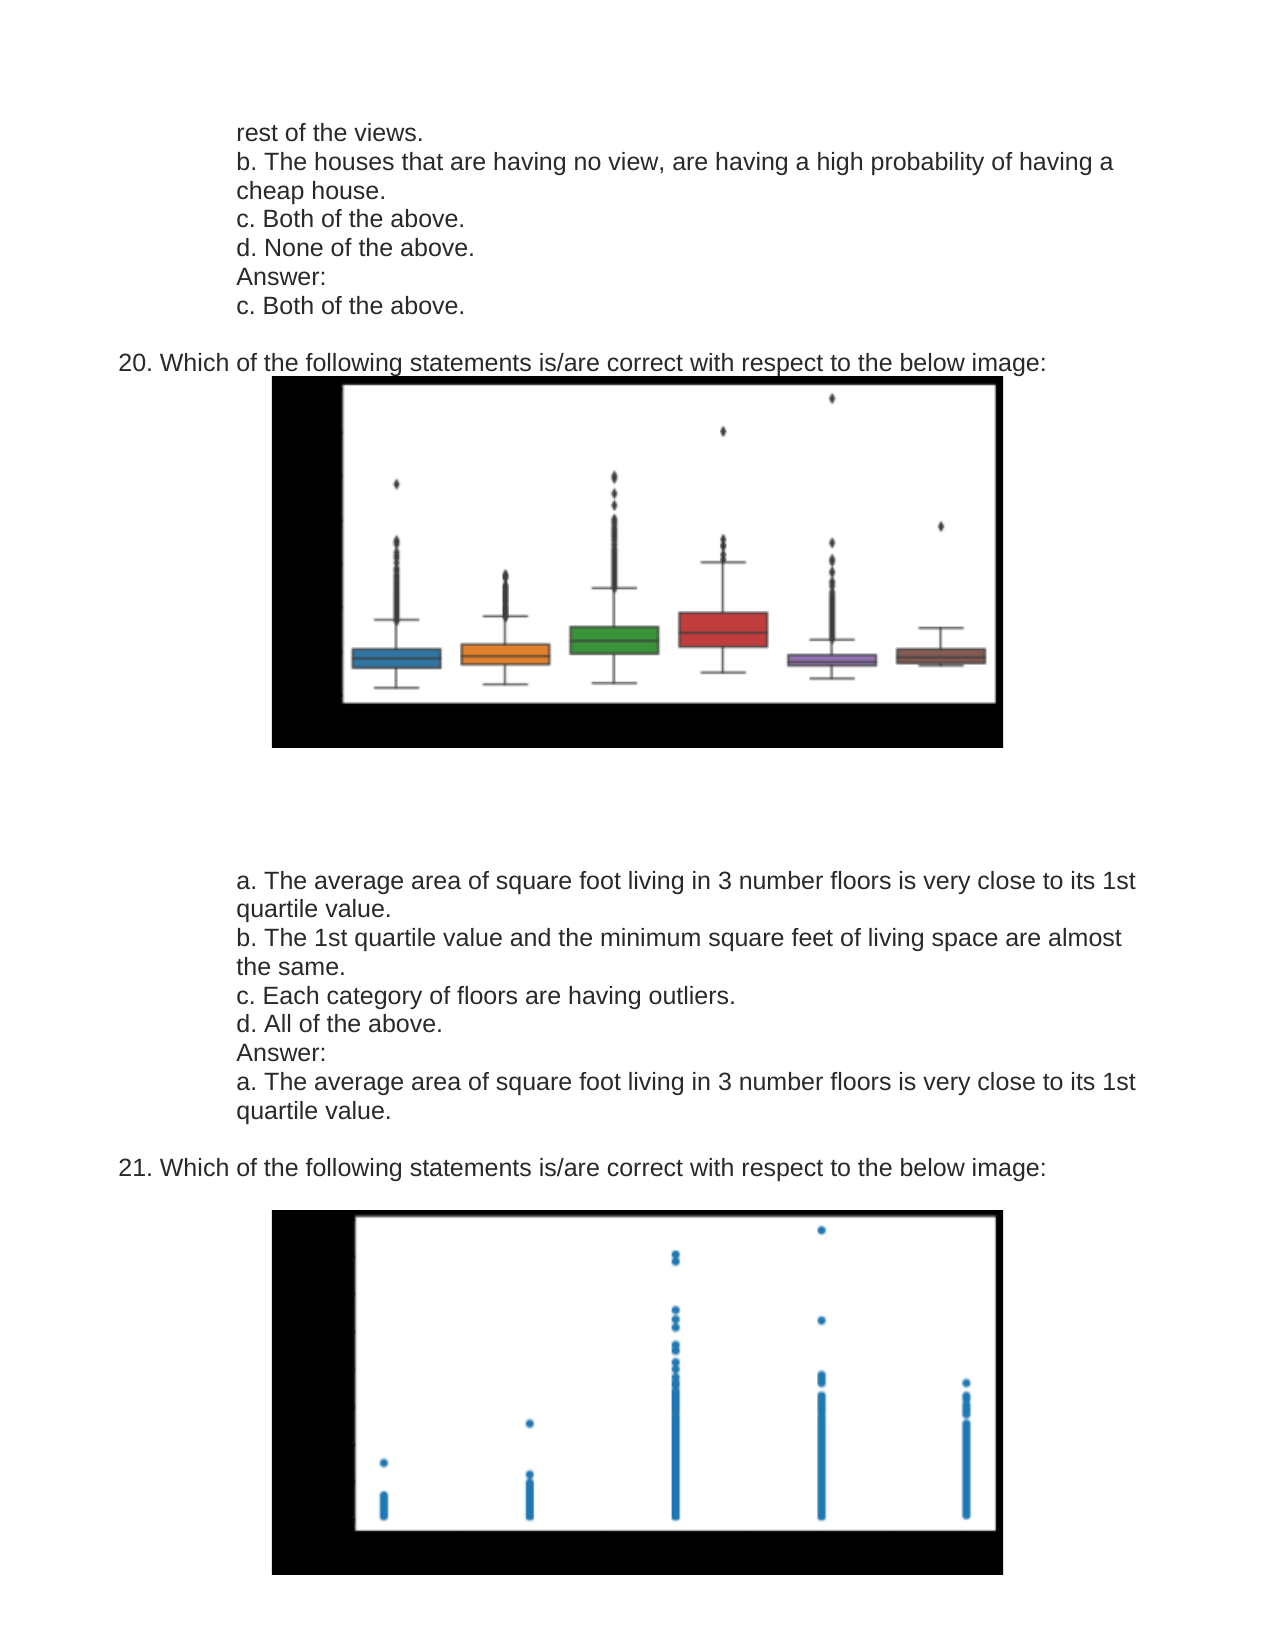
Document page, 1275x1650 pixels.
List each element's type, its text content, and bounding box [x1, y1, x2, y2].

text quartile value. [236, 1096, 1157, 1124]
text c. Both of the above. [236, 204, 1157, 233]
text a. The average area of square foot living in 3 number floors is very close to its 1st [236, 1067, 1157, 1096]
text quartile value. [236, 894, 1157, 923]
picture [271, 1210, 1004, 1575]
text c. Each category of floors are having outliers. [236, 981, 1157, 1009]
text 20. Which of the following statements is/are correct with respect to the below image: [118, 348, 1157, 377]
text b. The houses that are having no view, are having a high probability of having a [236, 147, 1157, 176]
text the same. [236, 952, 1157, 981]
text cheap house. [236, 176, 1157, 204]
text c. Both of the above. [236, 291, 1157, 319]
text 21. Which of the following statements is/are correct with respect to the below image: [118, 1153, 1157, 1182]
text b. The 1st quartile value and the minimum square feet of living space are almost [236, 923, 1157, 952]
text rest of the views. [236, 118, 1157, 147]
picture [271, 376, 1004, 748]
text d. All of the above. [236, 1009, 1157, 1038]
text Answer: [236, 1038, 1157, 1067]
text Answer: [236, 262, 1157, 291]
text a. The average area of square foot living in 3 number floors is very close to its 1st [236, 866, 1157, 894]
text d. None of the above. [236, 233, 1157, 262]
